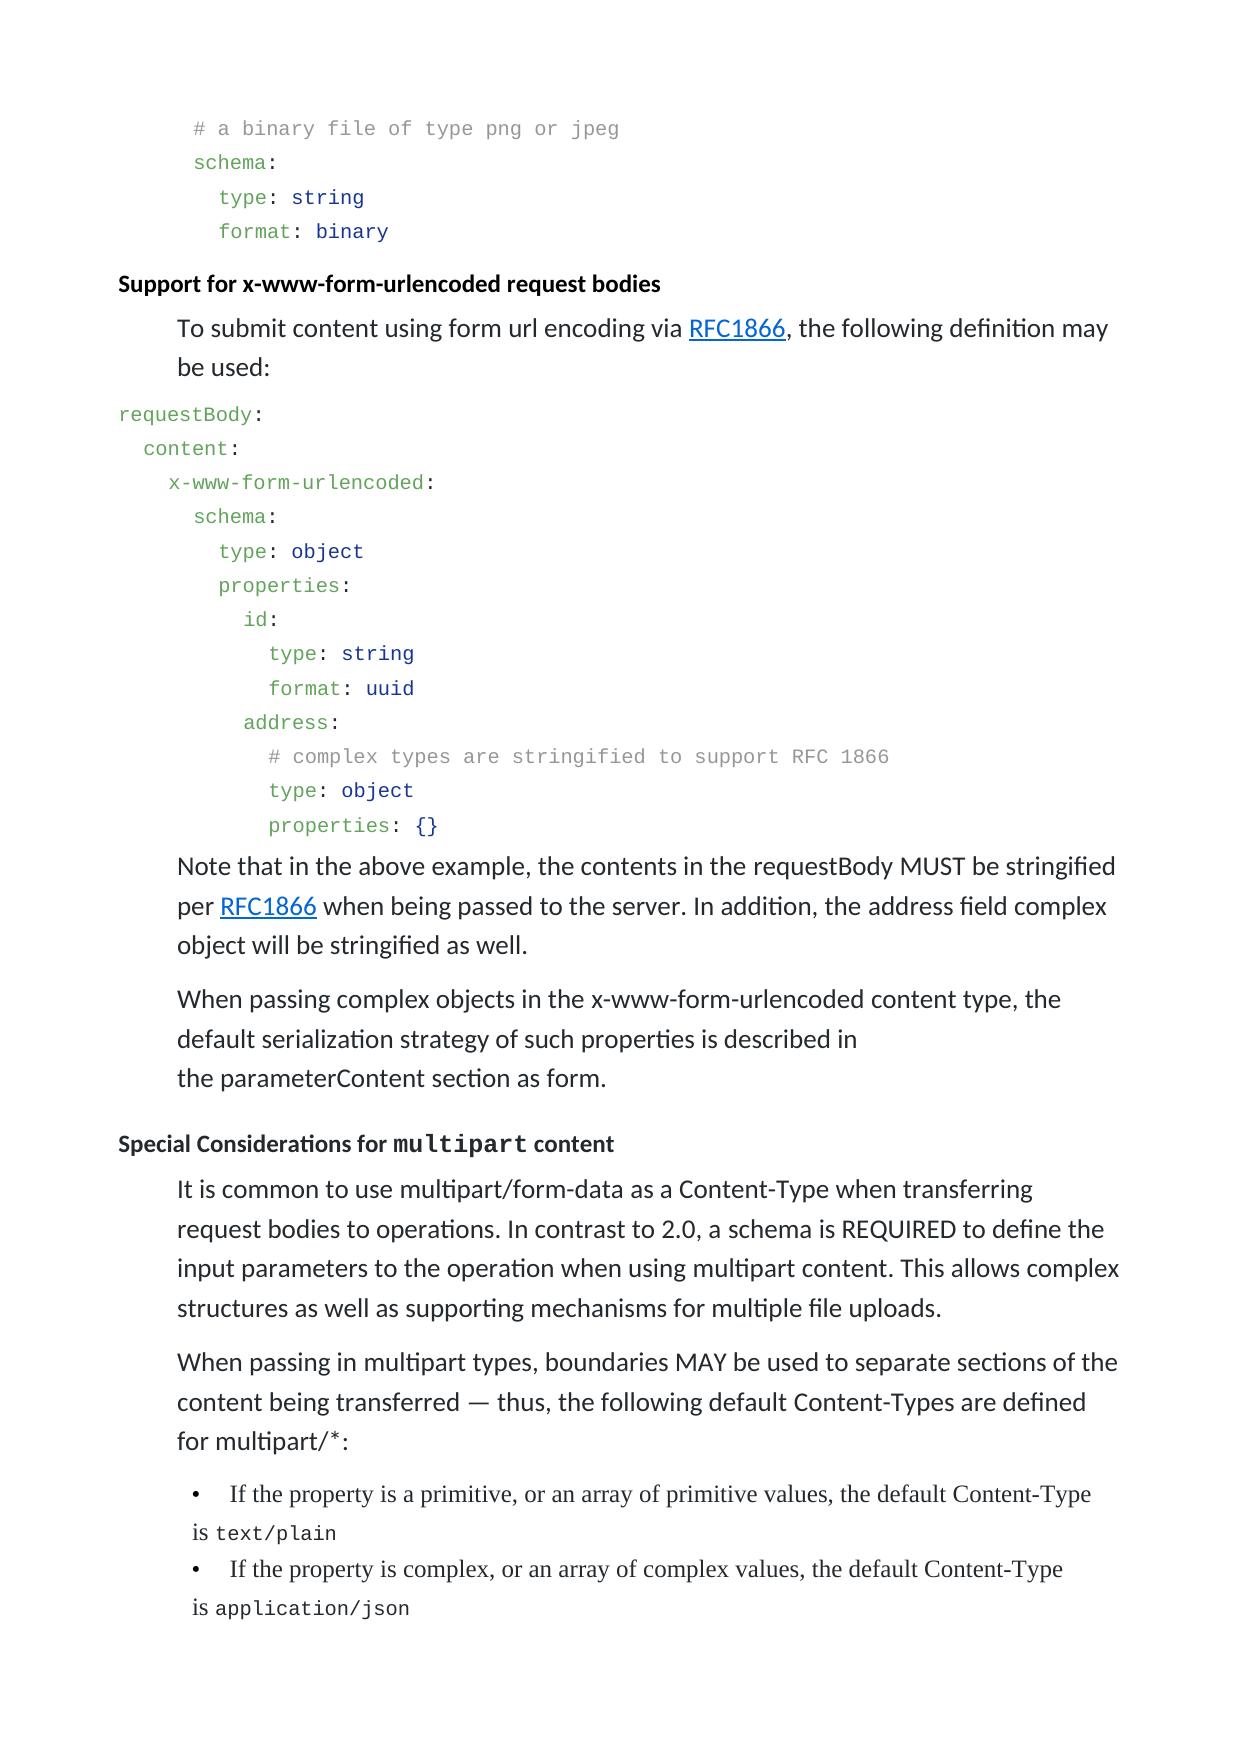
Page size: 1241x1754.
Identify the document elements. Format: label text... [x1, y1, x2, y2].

text type: object [118, 781, 1122, 804]
text Note that in the above example, the contents in the requestBody MUST be stringified per RFC1866 when being passed to the server. In addition, the address field complex object will be stringified as well. [177, 849, 1122, 961]
text To submit content using form url encoding via RFC1866, the following definition may be used: [177, 311, 1122, 383]
text id: [118, 609, 1122, 633]
text properties: [118, 575, 1122, 598]
text Special Considerations for multipart content [118, 1128, 1122, 1160]
text content: [118, 438, 1122, 461]
text x-www-form-urlencoded: [118, 472, 1122, 496]
list If the property is a primitive, or an array of primitive values, the default Content-Type is text/plain [154, 1479, 1122, 1547]
text schema: [118, 152, 1122, 176]
text It is common to use multipart/form-data as a Content-Type when transferring request bodies to operations. In contrast to 2.0, a schema is REQUIRED to define the input parameters to the operation when using multipart content. This allows complex structures as well as supporting mechanisms for multiple file uploads. [177, 1172, 1122, 1324]
text # complex types are stringified to support RFC 1866 [118, 746, 1122, 770]
text # a binary file of type png or jpeg [118, 118, 1122, 142]
text When passing complex objects in the x-www-form-urlencoded content type, the default serialization strategy of such properties is described in the parameterContent section as form. [177, 982, 1122, 1094]
text type: string [118, 187, 1122, 210]
text requestBody: [118, 404, 1122, 427]
text type: string [118, 643, 1122, 667]
text address: [118, 712, 1122, 736]
text Support for x-www-form-urlencoded request bodies [118, 268, 1122, 298]
text type: object [118, 541, 1122, 564]
text When passing in multipart types, boundaries MAY be used to separate sections of the content being transferred — thus, the following default Content-Types are defined for multipart/*: [177, 1345, 1122, 1458]
text properties: {} [118, 815, 1122, 838]
text format: binary [118, 221, 1122, 244]
list If the property is complex, or an array of complex values, the default Content-Type is application/json [154, 1554, 1122, 1623]
text format: uuid [118, 678, 1122, 701]
text schema: [118, 506, 1122, 530]
